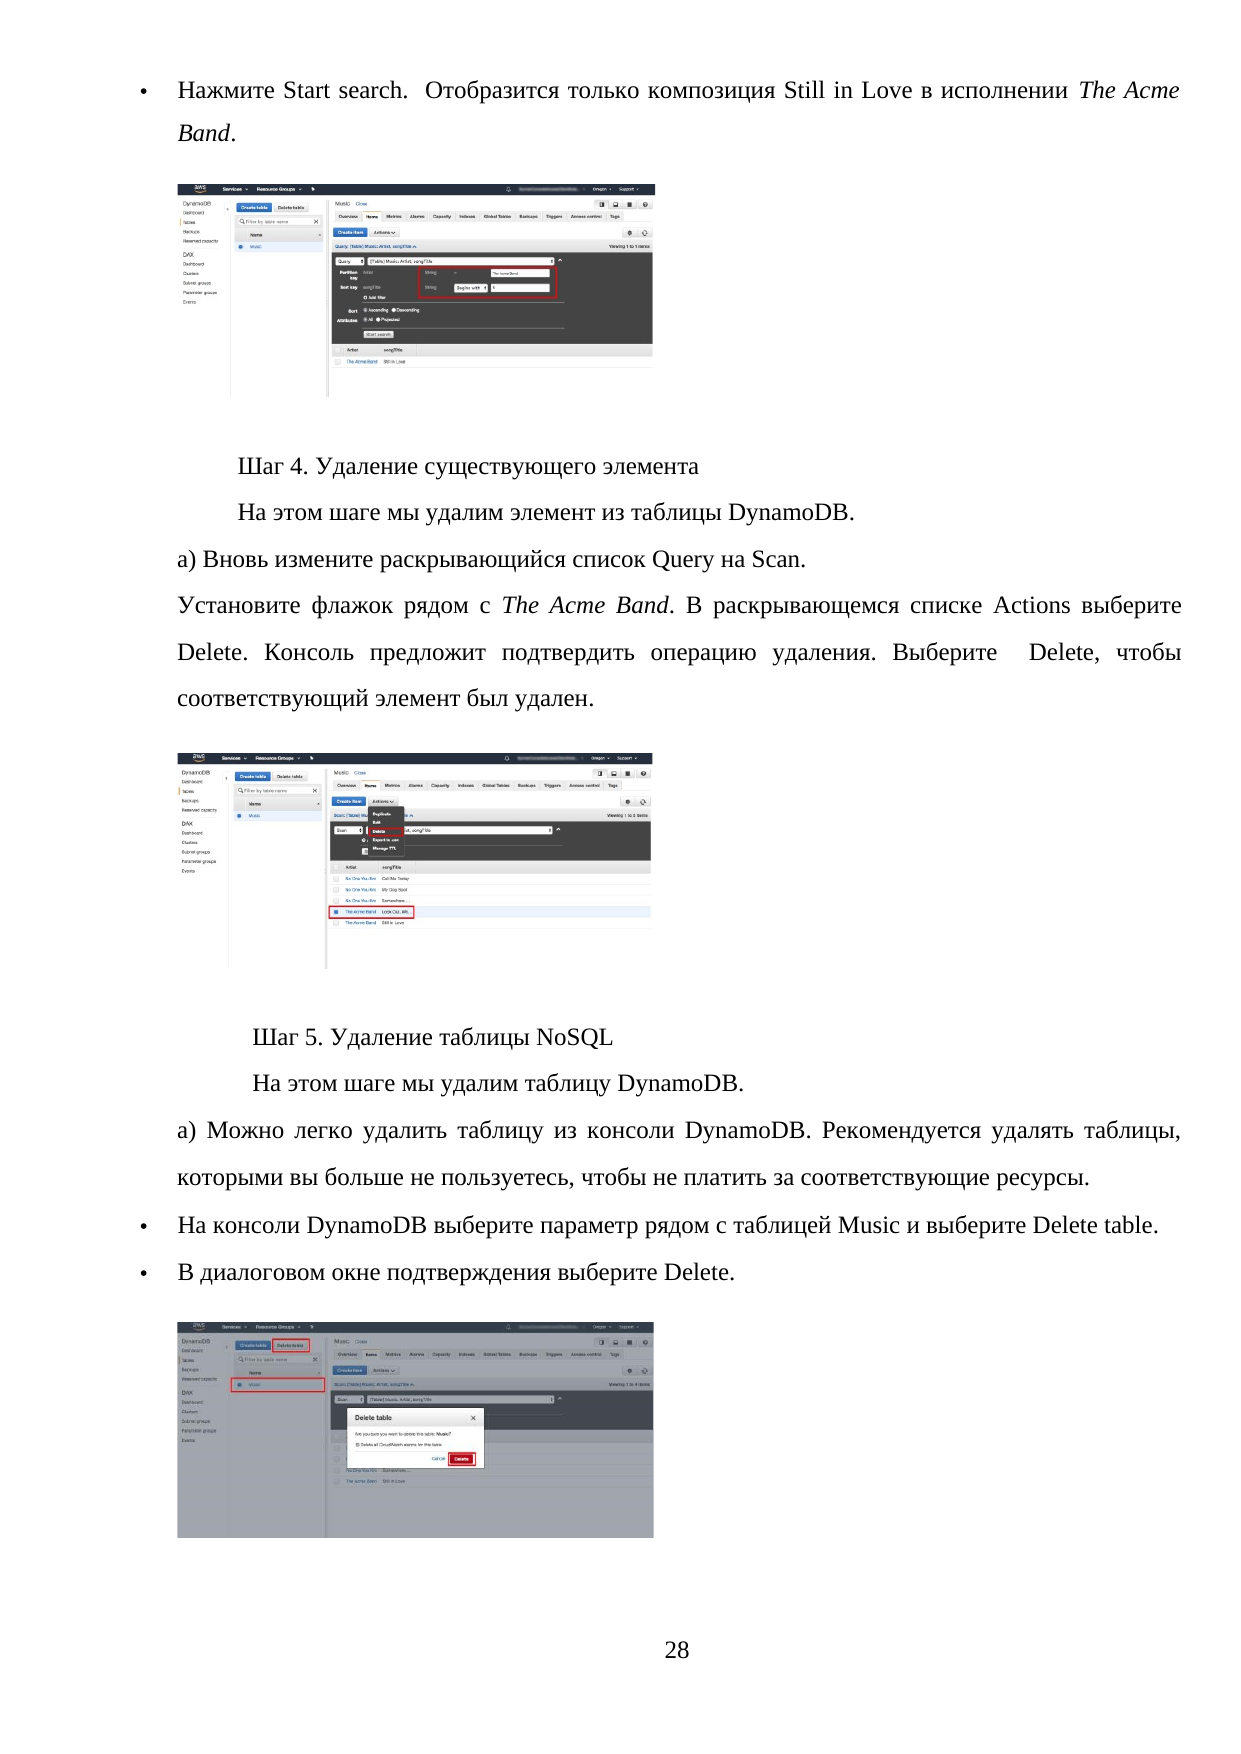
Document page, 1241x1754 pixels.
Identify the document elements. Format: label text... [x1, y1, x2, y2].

text а) Вновь измените раскрывающийся список Query на Scan. [177, 544, 1182, 572]
text а) Можно легко удалить таблицу из консоли DynamoDB. Рекомендуется удалять таблицы, которыми вы больше не пользуетесь, чтобы не платить за соответствующие ресурсы. [177, 1115, 1182, 1191]
list В диалоговом окне подтверждения выберите Delete. [140, 1257, 1182, 1285]
list На консоли DynamoDB выберите параметр рядом с таблицей Music и выберите Delete table. [140, 1210, 1182, 1239]
text На этом шаге мы удалим элемент из таблицы DynamoDB. [237, 497, 1182, 526]
list Нажмите Start search. Отобразится только композиция Still in Love в исполнении The Acme Band. [140, 75, 1182, 147]
text Установите флажок рядом с The Acme Band. В раскрывающемся списке Actions выберите Delete. Консоль предложит подтвердить операцию удаления. Выберите Delete, чтобы соответствующий элемент был удален. [177, 590, 1182, 712]
text На этом шаге мы удалим таблицу DynamoDB. [252, 1068, 1182, 1097]
text Шаг 5. Удаление таблицы NoSQL [252, 1022, 1182, 1051]
text Шаг 4. Удаление существующего элемента [237, 451, 1182, 480]
